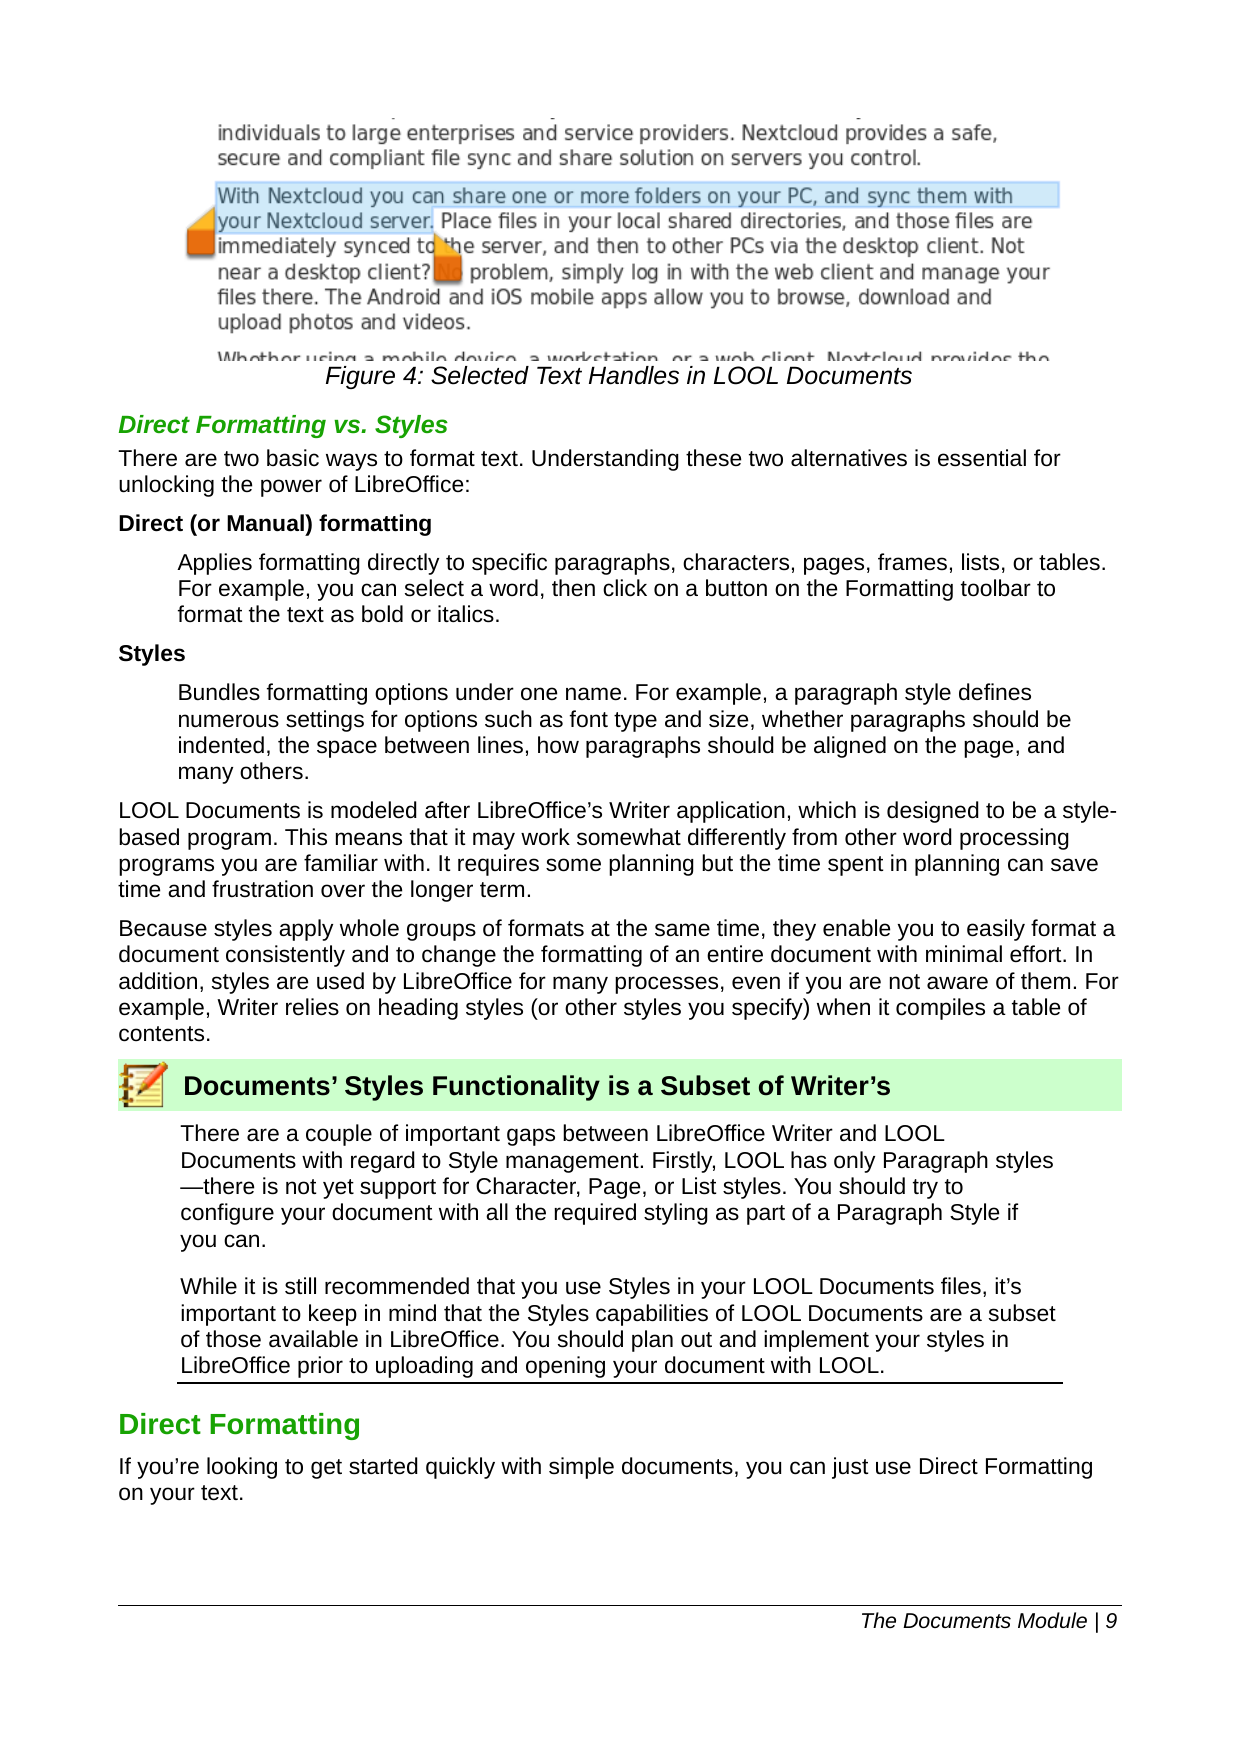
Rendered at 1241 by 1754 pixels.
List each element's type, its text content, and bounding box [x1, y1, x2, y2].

text Figure 4: Selected Text Handles in LOOL Documents [118, 118, 1122, 389]
text If you’re looking to get started quickly with simple documents, you can just use Direct Formatting on your text. [118, 1453, 1122, 1505]
text LOOL Documents is modeled after LibreOffice’s Writer application, which is designed to be a style-based program. This means that it may work somewhat differently from other word processing programs you are familiar with. It requires some planning but the time spent in planning can save time and frustration over the longer term. [118, 797, 1122, 902]
text Because styles apply whole groups of formats at the same time, they enable you to easily format a document consistently and to change the formatting of an entire document with minimal effort. In addition, styles are used by LibreOffice for many processes, even if you are not aware of them. For example, Writer relies on heading styles (or other styles you specify) when it compiles a table of contents. [118, 915, 1122, 1047]
text Styles [118, 640, 1122, 667]
subtitle Direct Formatting vs. Styles [118, 410, 1122, 439]
picture [119, 1060, 170, 1111]
picture [123, 118, 1118, 361]
text While it is still recommended that you use Styles in your LOOL Documents files, it’s important to keep in mind that the Styles capabilities of LOOL Documents are a subset of those available in LibreOffice. You should plan out and implement your styles in LibreOffice prior to uploading and opening your document with LOOL. [177, 1270, 1063, 1382]
text Applies formatting directly to specific paragraphs, characters, pages, frames, lists, or tables. For example, you can select a word, then click on a button on the Formatting toolbar to format the text as bold or italics. [177, 549, 1122, 628]
text Direct (or Manual) formatting [118, 510, 1122, 536]
subtitle Documents’ Styles Functionality is a Subset of Writer’s [118, 1059, 1122, 1111]
text There are a couple of important gaps between LibreOffice Writer and LOOL Documents with regard to Style management. Firstly, LOOL has only Paragraph styles—there is not yet support for Character, Page, or List styles. You should try to configure your document with all the required styling as part of a Paragraph Style if you can. [177, 1117, 1063, 1252]
subtitle Direct Formatting [118, 1407, 1122, 1441]
text Bundles formatting options under one name. For example, a paragraph style defines numerous settings for options such as font type and size, whether paragraphs should be indented, the space between lines, how paragraphs should be aligned on the page, and many others. [177, 679, 1122, 784]
text There are two basic ways to format text. Understanding these two alternatives is essential for unlocking the power of LibreOffice: [118, 445, 1122, 497]
